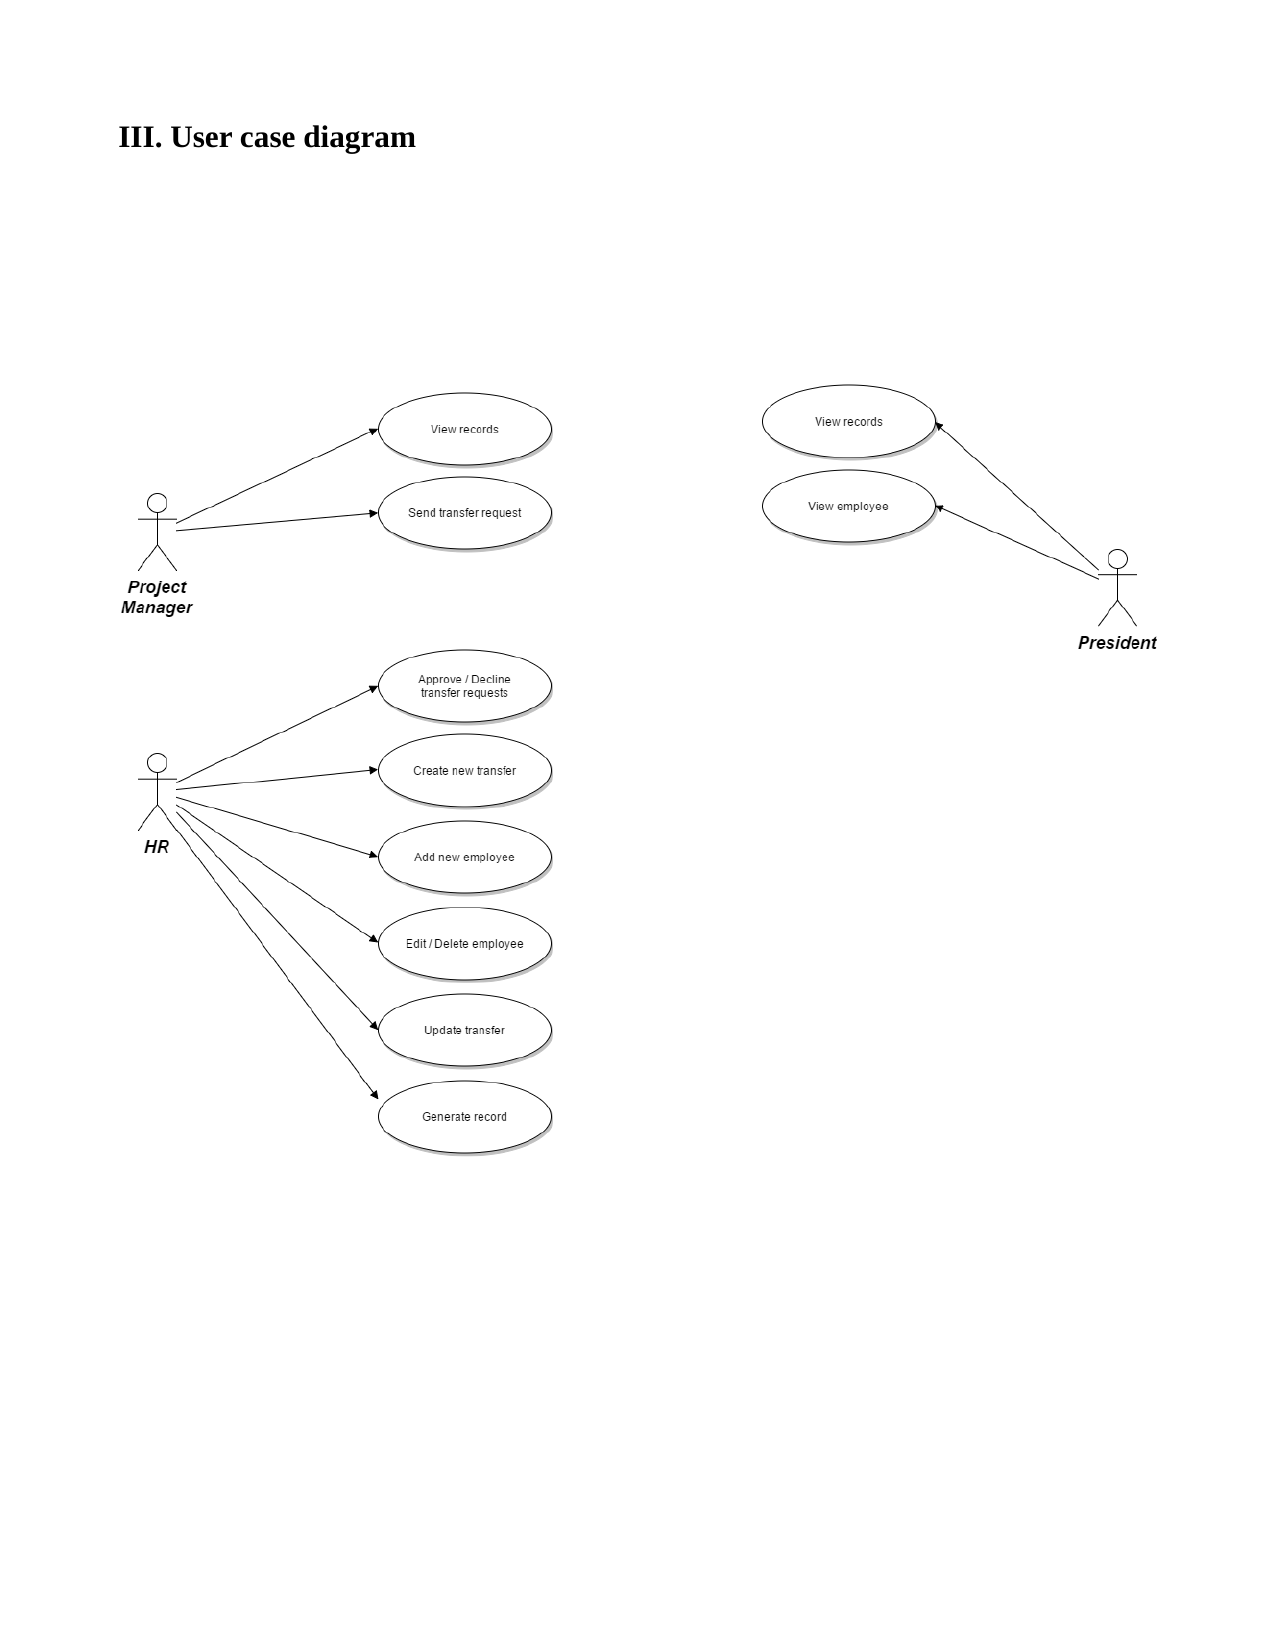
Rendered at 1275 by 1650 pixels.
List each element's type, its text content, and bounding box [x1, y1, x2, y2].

text III. User case diagram [118, 118, 1157, 154]
